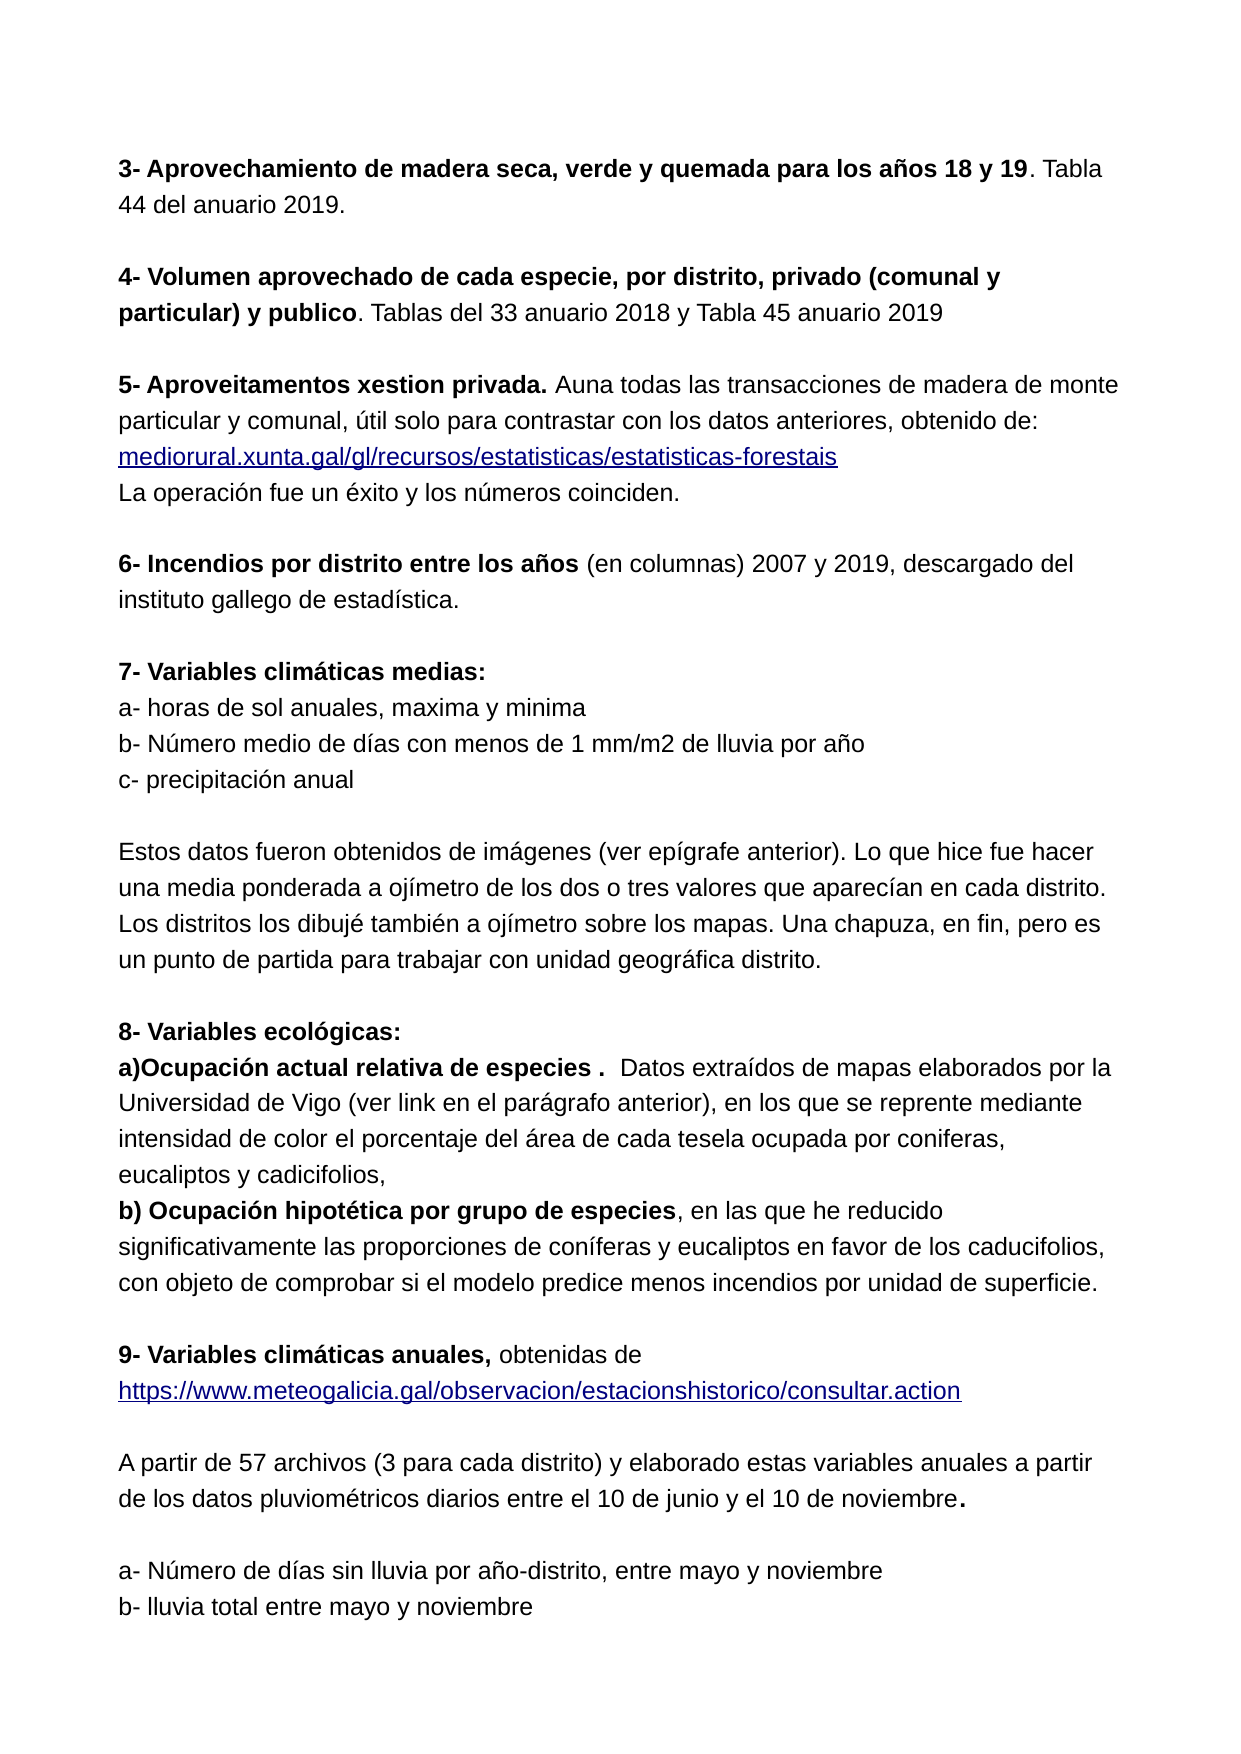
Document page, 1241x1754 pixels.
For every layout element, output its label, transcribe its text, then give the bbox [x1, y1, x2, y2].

text 3- Aprovechamiento de madera seca, verde y quemada para los años 18 y 19. Tabla 44 del anuario 2019. [118, 154, 1122, 219]
text La operación fue un éxito y los números coinciden. [118, 477, 1122, 506]
text 6- Incendios por distrito entre los años (en columnas) 2007 y 2019, descargado del instituto gallego de estadística. [118, 549, 1122, 614]
text Estos datos fueron obtenidos de imágenes (ver epígrafe anterior). Lo que hice fue hacer una media ponderada a ojímetro de los dos o tres valores que aparecían en cada distrito. Los distritos los dibujé también a ojímetro sobre los mapas. Una chapuza, en fin, pero es un punto de partida para trabajar con unidad geográfica distrito. [118, 837, 1122, 973]
text 9- Variables climáticas anuales, obtenidas de [118, 1340, 1122, 1369]
text 5- Aproveitamentos xestion privada. Auna todas las transacciones de madera de monte particular y comunal, útil solo para contrastar con los datos anteriores, obtenido de: mediorural.xunta.gal/gl/recursos/estatisticas/estatisticas-forestais [118, 370, 1122, 470]
text a- Número de días sin lluvia por año-distrito, entre mayo y noviembre [118, 1556, 1122, 1584]
text b) Ocupación hipotética por grupo de especies, en las que he reducido significativamente las proporciones de coníferas y eucaliptos en favor de los caducifolios, con objeto de comprobar si el modelo predice menos incendios por unidad de superficie. [118, 1196, 1122, 1297]
text a)Ocupación actual relativa de especies . Datos extraídos de mapas elaborados por la Universidad de Vigo (ver link en el parágrafo anterior), en los que se reprente mediante intensidad de color el porcentaje del área de cada tesela ocupada por coniferas, eucaliptos y cadicifolios, [118, 1052, 1122, 1189]
text 7- Variables climáticas medias: [118, 657, 1122, 686]
text b- Número medio de días con menos de 1 mm/m2 de lluvia por año [118, 729, 1122, 758]
text A partir de 57 archivos (3 para cada distrito) y elaborado estas variables anuales a partir de los datos pluviométricos diarios entre el 10 de junio y el 10 de noviembre. [118, 1448, 1122, 1512]
text c- precipitación anual [118, 765, 1122, 794]
text 4- Volumen aprovechado de cada especie, por distrito, privado (comunal y particular) y publico. Tablas del 33 anuario 2018 y Tabla 45 anuario 2019 [118, 262, 1122, 327]
text b- lluvia total entre mayo y noviembre [118, 1592, 1122, 1620]
text 8- Variables ecológicas: [118, 1017, 1122, 1045]
text a- horas de sol anuales, maxima y minima [118, 693, 1122, 722]
text https://www.meteogalicia.gal/observacion/estacionshistorico/consultar.action [118, 1376, 1122, 1405]
